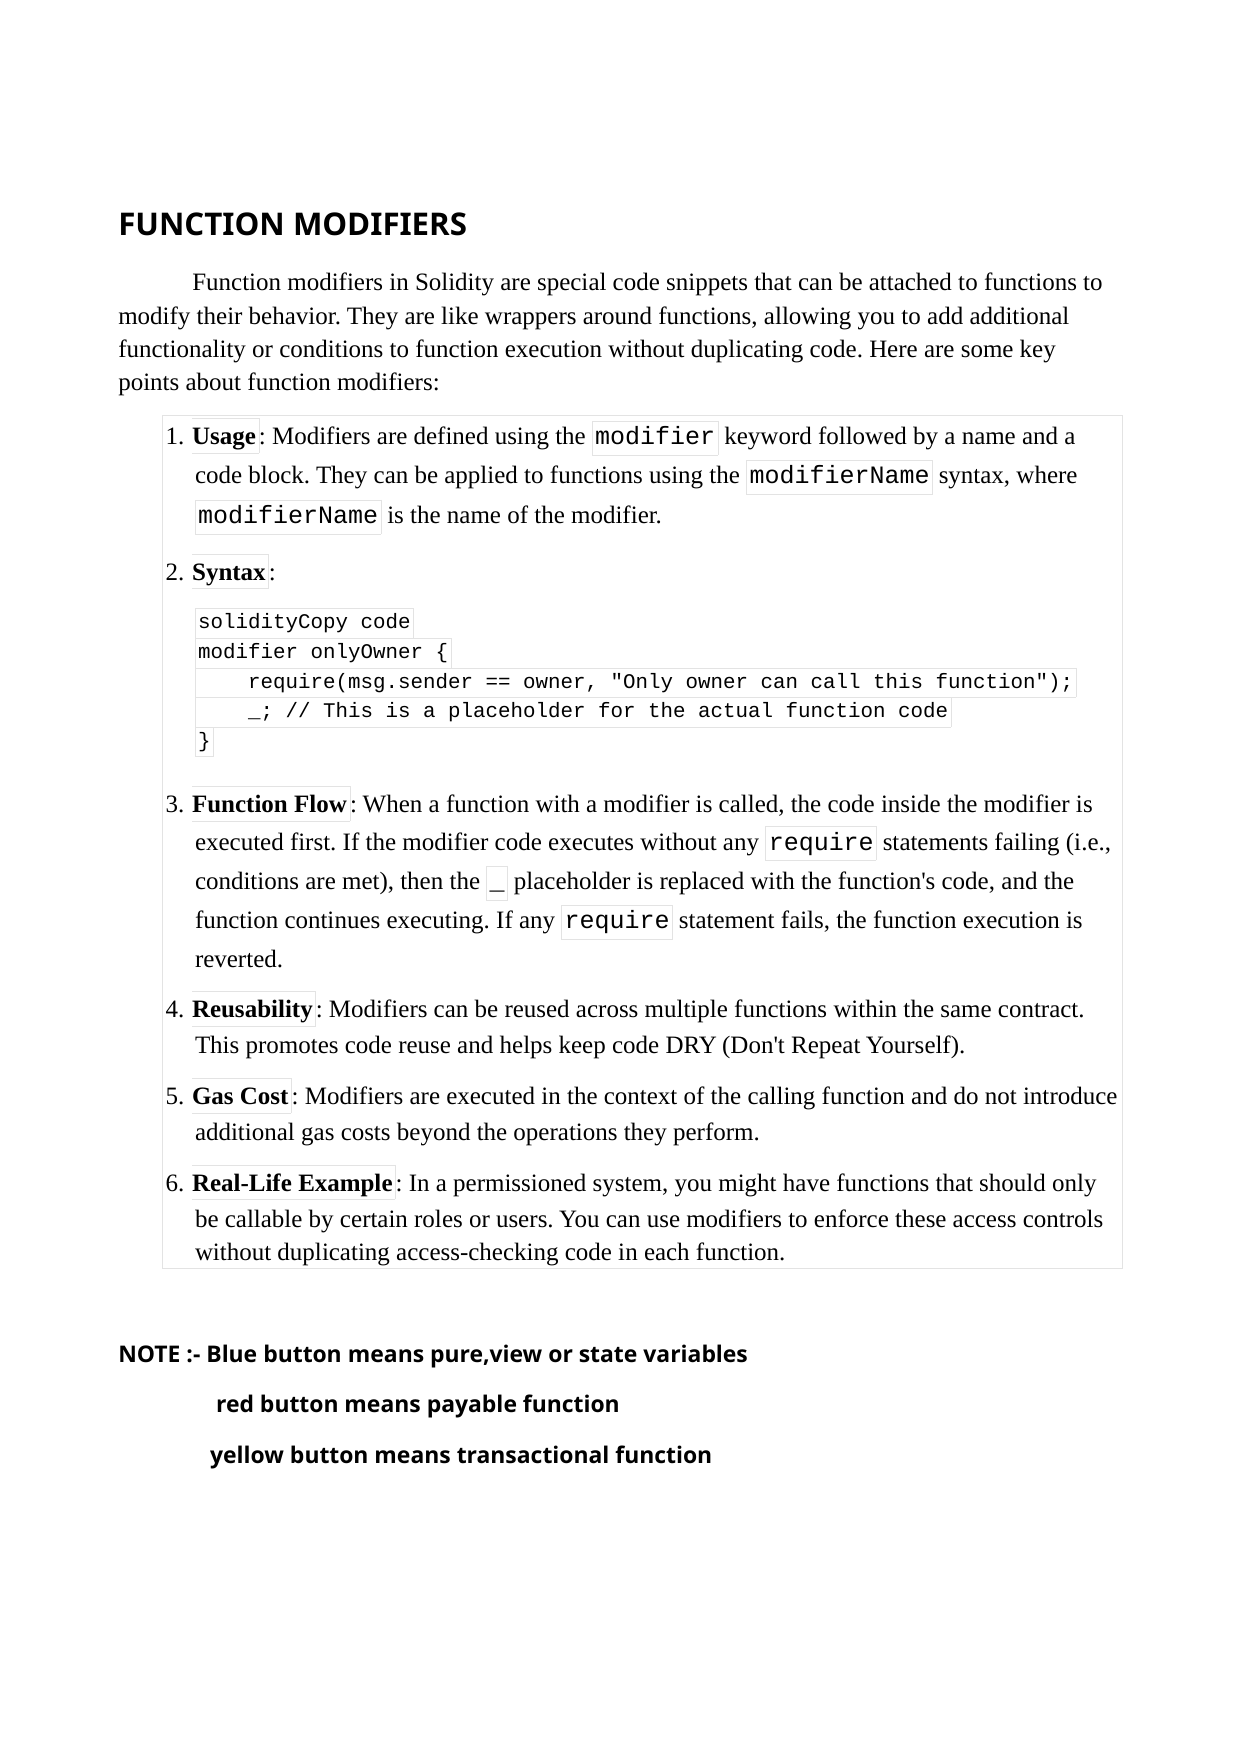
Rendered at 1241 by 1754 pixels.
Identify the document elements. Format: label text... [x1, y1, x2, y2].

list modifier onlyOwner { [414, 635, 1122, 664]
list solidityCopy code [163, 605, 1122, 635]
list } [196, 724, 1122, 757]
list Reusability: Modifiers can be reused across multiple functions within the same contract. This promotes code reuse and helps keep code DRY (Don't Repeat Yourself). [163, 988, 1122, 1059]
list [163, 724, 195, 757]
list Gas Cost: Modifiers are executed in the context of the calling function and do not introduce additional gas costs beyond the operations they perform. [163, 1075, 1122, 1146]
text Function modifiers in Solidity are special code snippets that can be attached to functions to modify their behavior. They are like wrappers around functions, allowing you to add additional functionality or conditions to function execution without duplicating code. Here are some key points about function modifiers: [118, 266, 1122, 396]
list _; // This is a placeholder for the actual function code [196, 694, 1122, 724]
list require(msg.sender == owner, "Only owner can call this function"); [196, 669, 1076, 694]
list modifier onlyOwner { [163, 635, 195, 664]
text FUNCTION MODIFIERS [118, 202, 1122, 245]
list Function Flow: When a function with a modifier is called, the code inside the modifier is executed first. If the modifier code executes without any require statements failing (i.e., conditions are met), then the _ placeholder is replaced with the function's code, and the function continues executing. If any require statement fails, the function execution is reverted. [163, 783, 1122, 972]
list Usage: Modifiers are defined using the modifier keyword followed by a name and a code block. They can be applied to functions using the modifierName syntax, where modifierName is the name of the modifier. [163, 416, 1122, 534]
text red button means payable function [118, 1388, 1122, 1419]
list Real-Life Example: In a permissioned system, you might have functions that should only be callable by certain roles or users. You can use modifiers to enforce these access controls without duplicating access-checking code in each function. [163, 1162, 1122, 1268]
list require(msg.sender == owner, "Only owner can call this function"); [452, 664, 1122, 694]
list Syntax: [163, 551, 1122, 588]
list modifier onlyOwner { [196, 639, 451, 664]
text NOTE :- Blue button means pure,view or state variables [118, 1338, 1122, 1369]
text yellow button means transactional function [118, 1439, 1122, 1470]
